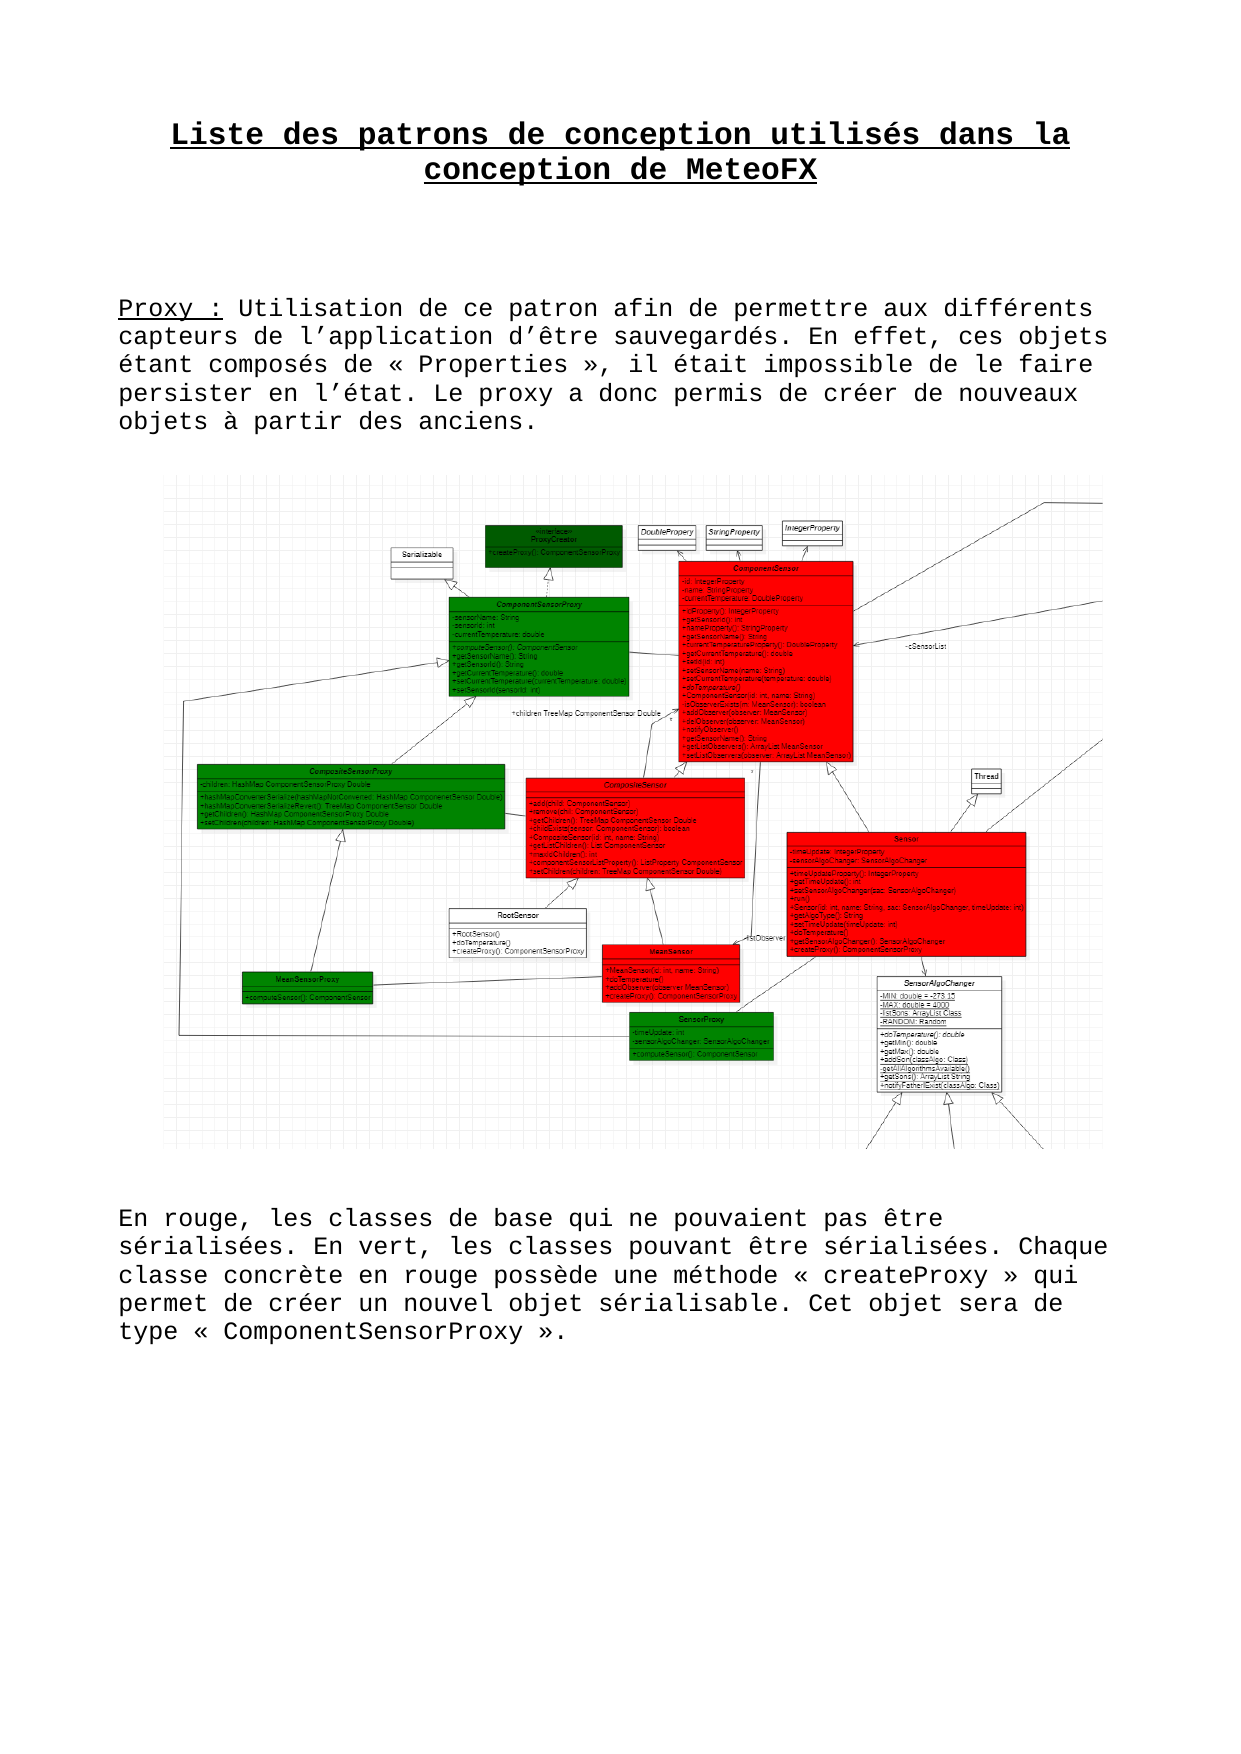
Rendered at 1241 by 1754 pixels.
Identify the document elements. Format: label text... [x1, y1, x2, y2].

text En rouge, les classes de base qui ne pouvaient pas être sérialisées. En vert, les classes pouvant être sérialisées. Chaque classe concrète en rouge possède une méthode « createProxy » qui permet de créer un nouvel objet sérialisable. Cet objet sera de type « ComponentSensorProxy ». [118, 1206, 1122, 1347]
text Liste des patrons de conception utilisés dans la conception de MeteoFX [118, 118, 1122, 189]
text Proxy : Utilisation de ce patron afin de permettre aux différents capteurs de l’application d’être sauvegardés. En effet, ces objets étant composés de « Properties », il était impossible de le faire persister en l’état. Le proxy a donc permis de créer de nouveaux objets à partir des anciens. [118, 295, 1122, 437]
